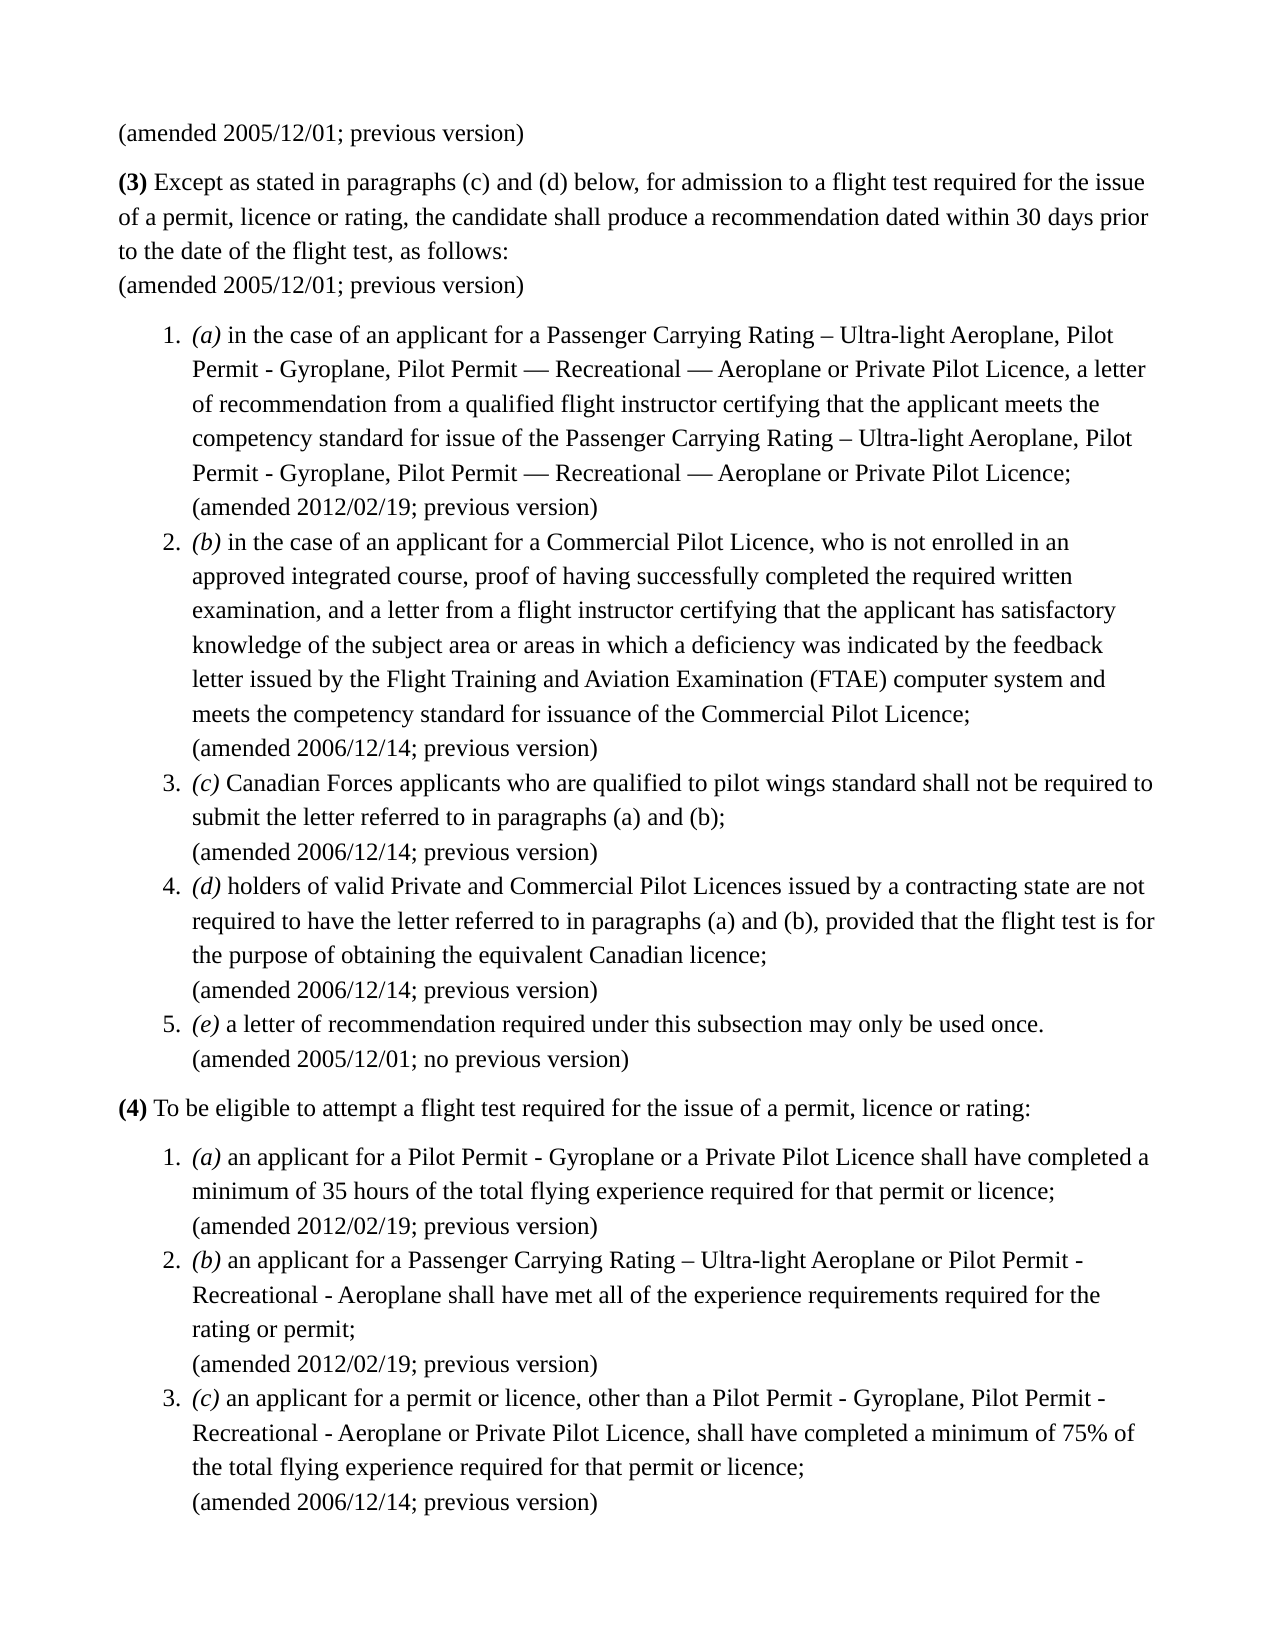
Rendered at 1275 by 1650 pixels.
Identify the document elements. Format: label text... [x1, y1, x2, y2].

list (c) Canadian Forces applicants who are qualified to pilot wings standard shall not be required to submit the letter referred to in paragraphs (a) and (b); (amended 2006/12/14; previous version) [162, 768, 1157, 866]
list (b) an applicant for a Passenger Carrying Rating – Ultra-light Aeroplane or Pilot Permit - Recreational - Aeroplane shall have met all of the experience requirements required for the rating or permit; (amended 2012/02/19; previous version) [162, 1245, 1157, 1377]
list (d) holders of valid Private and Commercial Pilot Licences issued by a contracting state are not required to have the letter referred to in paragraphs (a) and (b), provided that the flight test is for the purpose of obtaining the equivalent Canadian licence; (amended 2006/12/14; previous version) [162, 871, 1157, 1003]
list (c) an applicant for a permit or licence, other than a Pilot Permit - Gyroplane, Pilot Permit - Recreational - Aeroplane or Private Pilot Licence, shall have completed a minimum of 75% of the total flying experience required for that permit or licence; (amended 2006/12/14; previous version) [162, 1383, 1157, 1515]
text (amended 2005/12/01; previous version) [118, 118, 1157, 147]
list (e) a letter of recommendation required under this subsection may only be used once. (amended 2005/12/01; no previous version) [162, 1009, 1157, 1072]
list (a) an applicant for a Pilot Permit - Gyroplane or a Private Pilot Licence shall have completed a minimum of 35 hours of the total flying experience required for that permit or licence; (amended 2012/02/19; previous version) [162, 1142, 1157, 1239]
list (b) in the case of an applicant for a Commercial Pilot Licence, who is not enrolled in an approved integrated course, proof of having successfully completed the required written examination, and a letter from a flight instructor certifying that the applicant has satisfactory knowledge of the subject area or areas in which a deficiency was indicated by the feedback letter issued by the Flight Training and Aviation Examination (FTAE) computer system and meets the competency standard for issuance of the Commercial Pilot Licence; (amended 2006/12/14; previous version) [162, 527, 1157, 762]
text (4) To be eligible to attempt a flight test required for the issue of a permit, licence or rating: [118, 1093, 1157, 1122]
text (3) Except as stated in paragraphs (c) and (d) below, for admission to a flight test required for the issue of a permit, licence or rating, the candidate shall produce a recommendation dated within 30 days prior to the date of the flight test, as follows: (amended 2005/12/01; previous version) [118, 167, 1157, 299]
list (a) in the case of an applicant for a Passenger Carrying Rating – Ultra-light Aeroplane, Pilot Permit - Gyroplane, Pilot Permit — Recreational — Aeroplane or Private Pilot Licence, a letter of recommendation from a qualified flight instructor certifying that the applicant meets the competency standard for issue of the Passenger Carrying Rating – Ultra-light Aeroplane, Pilot Permit - Gyroplane, Pilot Permit — Recreational — Aeroplane or Private Pilot Licence; (amended 2012/02/19; previous version) [162, 320, 1157, 521]
